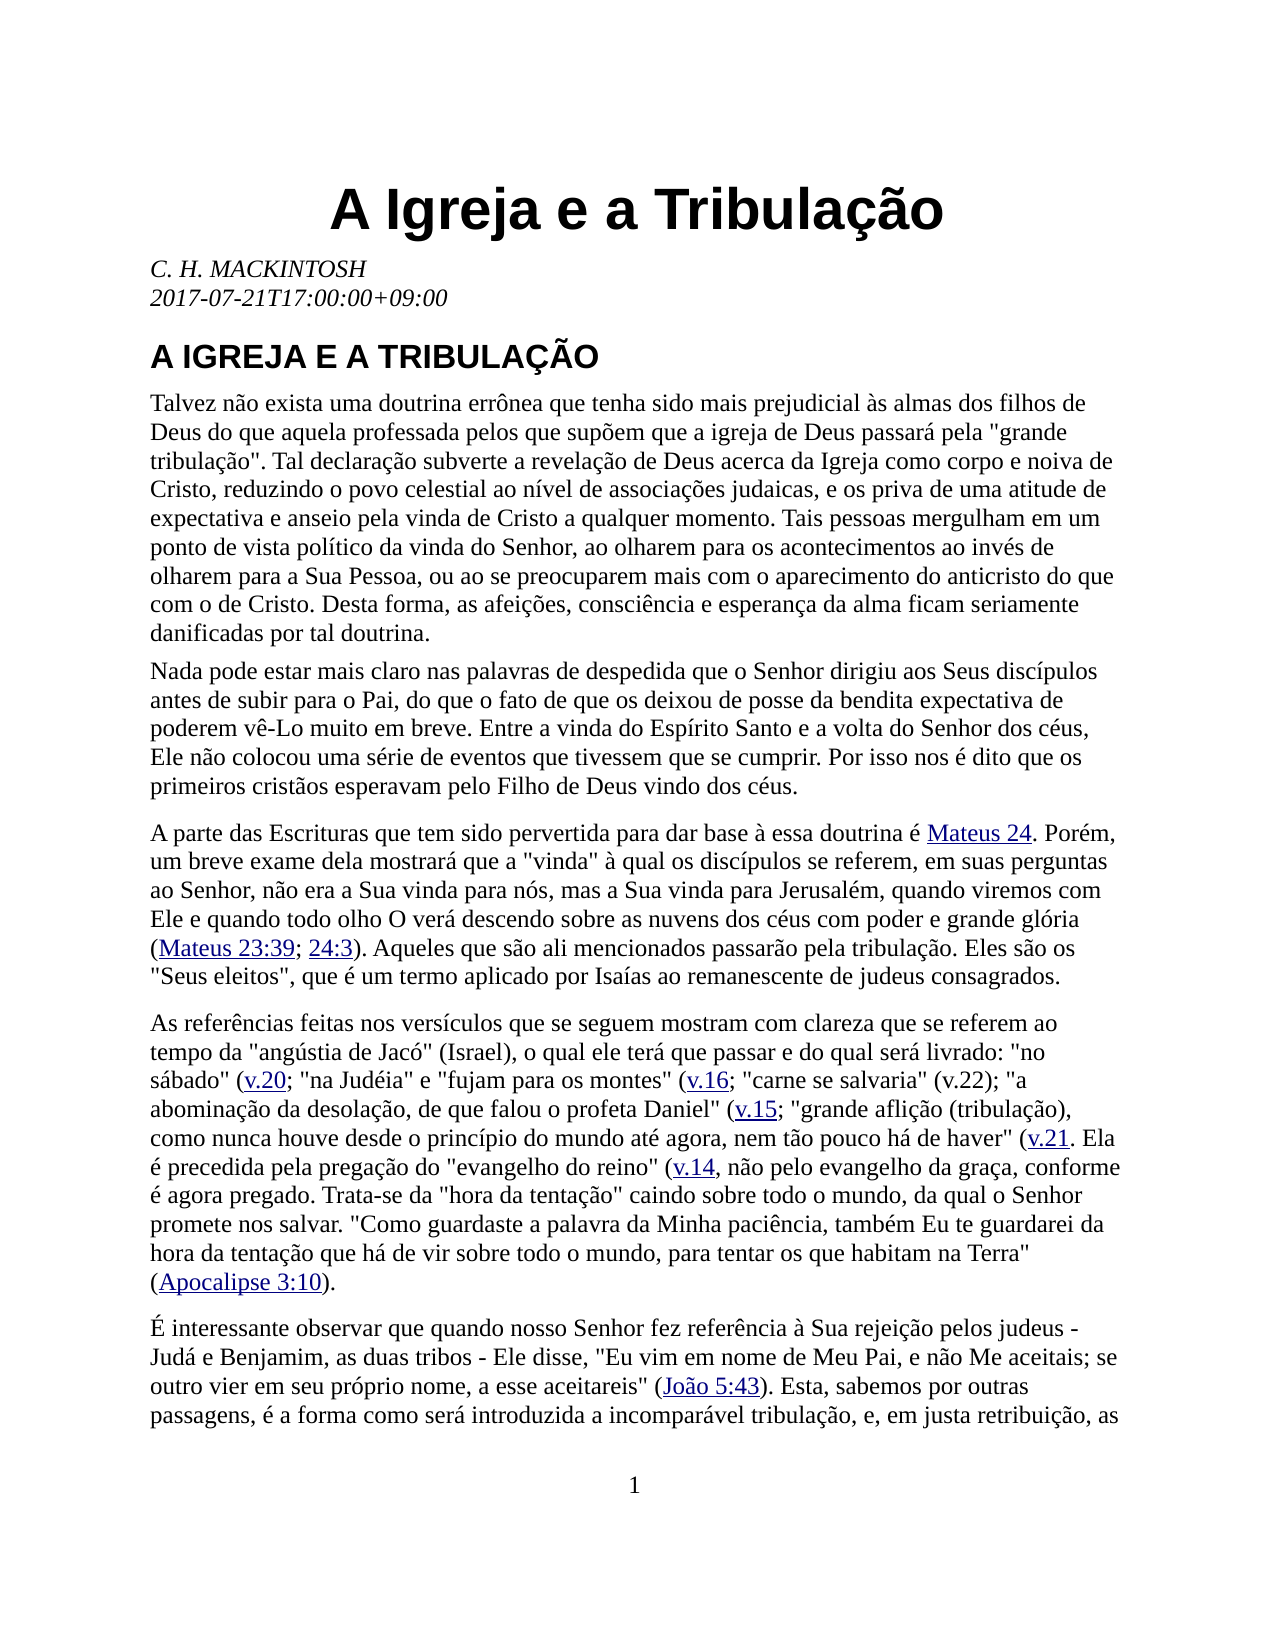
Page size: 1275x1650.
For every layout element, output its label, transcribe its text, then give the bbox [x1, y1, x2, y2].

text Talvez não exista uma doutrina errônea que tenha sido mais prejudicial às almas dos filhos de Deus do que aquela professada pelos que supõem que a igreja de Deus passará pela "grande tribulação". Tal declaração subverte a revelação de Deus acerca da Igreja como corpo e noiva de Cristo, reduzindo o povo celestial ao nível de associações judaicas, e os priva de uma atitude de expectativa e anseio pela vinda de Cristo a qualquer momento. Tais pessoas mergulham em um ponto de vista político da vinda do Senhor, ao olharem para os acontecimentos ao invés de olharem para a Sua Pessoa, ou ao se preocuparem mais com o aparecimento do anticristo do que com o de Cristo. Desta forma, as afeições, consciência e esperança da alma ficam seriamente danificadas por tal doutrina. [150, 388, 1125, 647]
text 2017-07-21T17:00:00+09:00 [150, 283, 1125, 312]
text As referências feitas nos versículos que se seguem mostram com clareza que se referem ao tempo da "angústia de Jacó" (Israel), o qual ele terá que passar e do qual será livrado: "no sábado" (v.20; "na Judéia" e "fujam para os montes" (v.16; "carne se salvaria" (v.22); "a abominação da desolação, de que falou o profeta Daniel" (v.15; "grande aflição (tribulação), como nunca houve desde o princípio do mundo até agora, nem tão pouco há de haver" (v.21. Ela é precedida pela pregação do "evangelho do reino" (v.14, não pelo evangelho da graça, conforme é agora pregado. Trata-se da "hora da tentação" caindo sobre todo o mundo, da qual o Senhor promete nos salvar. "Como guardaste a palavra da Minha paciência, também Eu te guardarei da hora da tentação que há de vir sobre todo o mundo, para tentar os que habitam na Terra" (Apocalipse 3:10). [150, 1008, 1125, 1296]
text É interessante observar que quando nosso Senhor fez referência à Sua rejeição pelos judeus - Judá e Benjamim, as duas tribos - Ele disse, "Eu vim em nome de Meu Pai, e não Me aceitais; se outro vier em seu próprio nome, a esse aceitareis" (João 5:43). Esta, sabemos por outras passagens, é a forma como será introduzida a incomparável tribulação, e, em justa retribuição, as [150, 1313, 1125, 1428]
text C. H. MACKINTOSH [150, 254, 1125, 283]
title A Igreja e a Tribulação [150, 175, 1125, 242]
text Nada pode estar mais claro nas palavras de despedida que o Senhor dirigiu aos Seus discípulos antes de subir para o Pai, do que o fato de que os deixou de posse da bendita expectativa de poderem vê-Lo muito em breve. Entre a vinda do Espírito Santo e a volta do Senhor dos céus, Ele não colocou uma série de eventos que tivessem que se cumprir. Por isso nos é dito que os primeiros cristãos esperavam pelo Filho de Deus vindo dos céus. [150, 656, 1125, 800]
subtitle A IGREJA E A TRIBULAÇÃO [150, 337, 1125, 376]
text A parte das Escrituras que tem sido pervertida para dar base à essa doutrina é Mateus 24. Porém, um breve exame dela mostrará que a "vinda" à qual os discípulos se referem, em suas perguntas ao Senhor, não era a Sua vinda para nós, mas a Sua vinda para Jerusalém, quando viremos com Ele e quando todo olho O verá descendo sobre as nuvens dos céus com poder e grande glória (Mateus 23:39; 24:3). Aqueles que são ali mencionados passarão pela tribulação. Eles são os "Seus eleitos", que é um termo aplicado por Isaías ao remanescente de judeus consagrados. [150, 818, 1125, 990]
